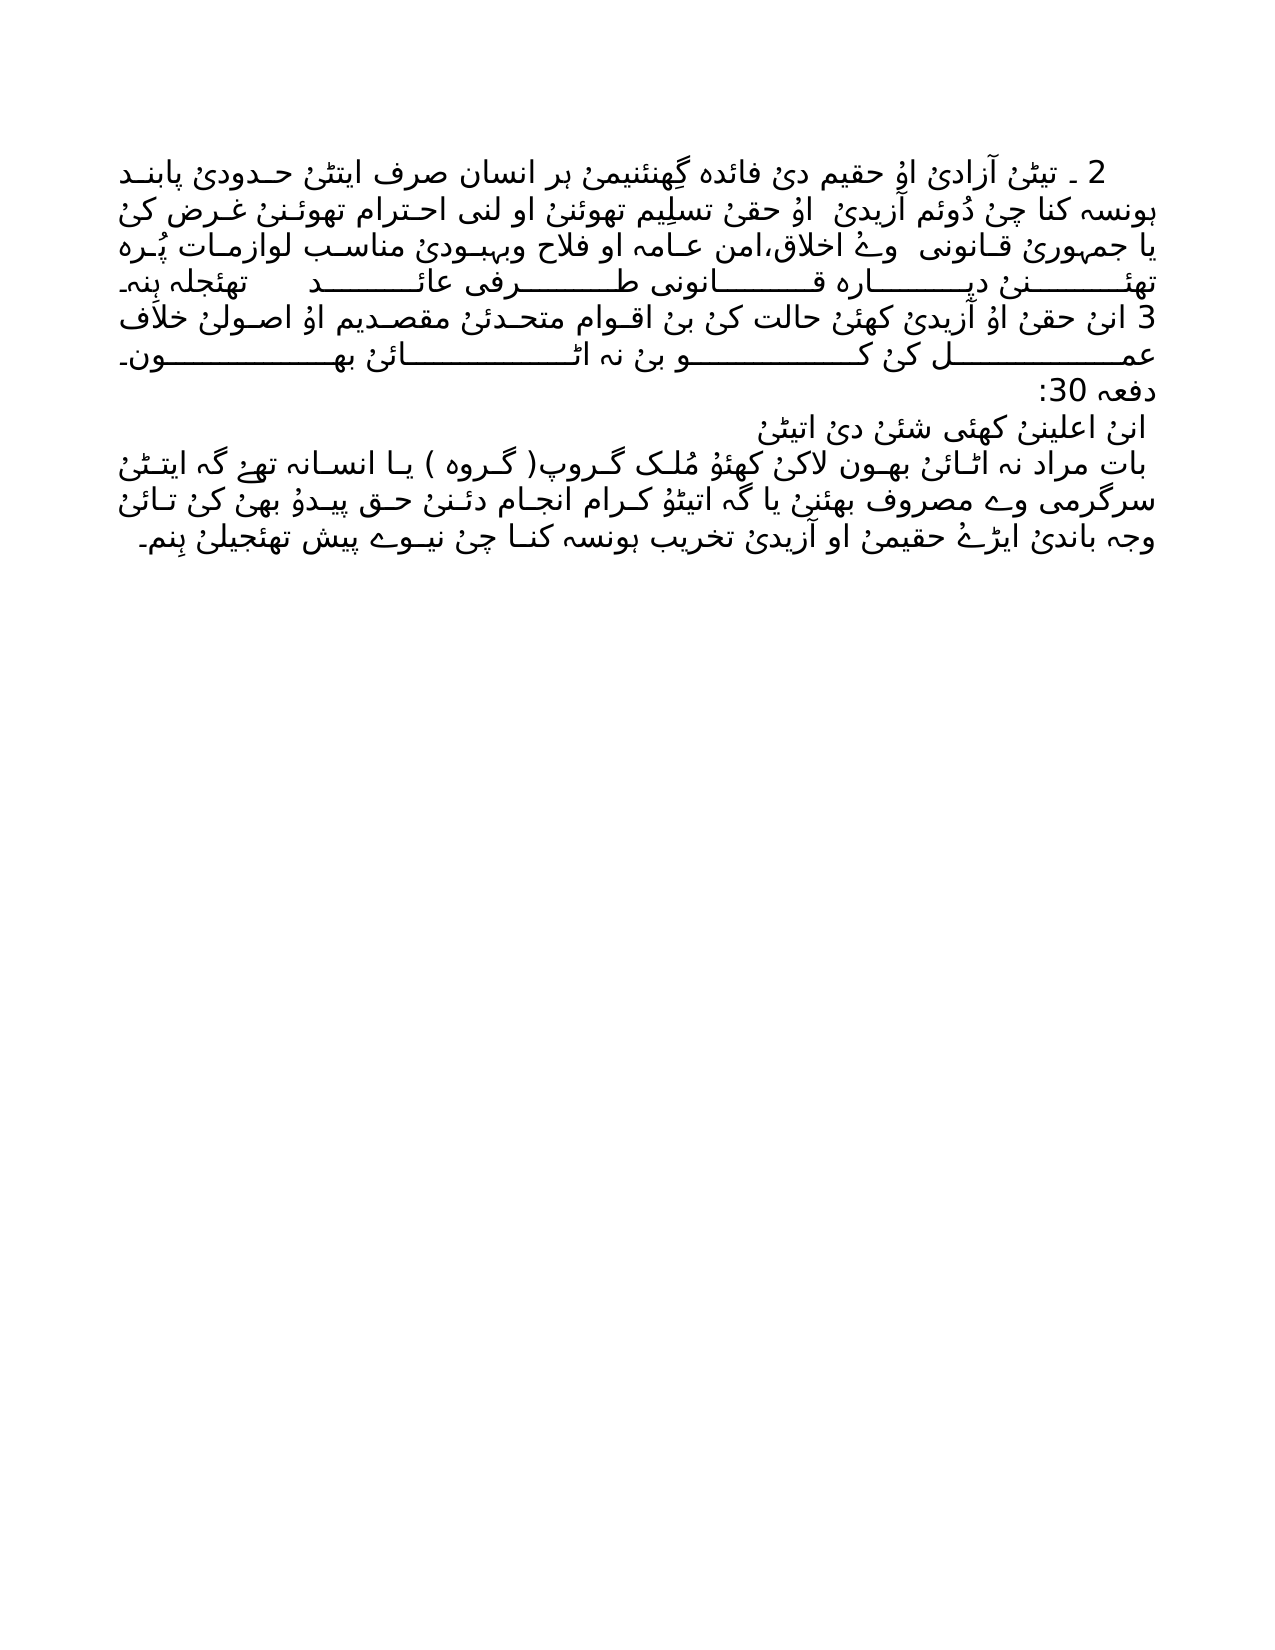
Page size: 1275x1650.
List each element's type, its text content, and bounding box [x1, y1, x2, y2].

text دفعہ 28: ہر انسان ایسوࣿ معاشرتیࣿ اوࣿ بین الاقوامی تنظیمیࣿ شامل بھئنیࣿ حق دار ہِنوࣿ کِیوے تس تھےࣿ بُٹھے انیࣿ علینیࣿ وے دِتہ بھاؤ حقی دئجینی۔ دفعہ 29: 1۔ ہر انسانہ جُھلیࣿ معاشرتیࣿ حقیࣿ ہِنہ کیکیࣿ معاشرےࣿ بھیشئیࣿ تسیࣿ شخصیتیࣿ آزادانہ او پُرہ نشوونما او پرورش مُمکن بھینیࣿ۔ 2 ۔ تیڻیࣿ آزادیࣿ اوࣿ حقیم دیࣿ فائدہ گِھنئنیمیࣿ ہر انسان صرف ایتڻیࣿ حدودیࣿ پابند ہونسہ کنا چیࣿ دُوئم آزیدیࣿ اوࣿ حقیࣿ تسلِیم تھوئنیࣿ او لنی احترام تھوئنیࣿ غرض کیࣿ یا جمہوریࣿ قانونی وےࣿ اخلاق،امن عامہ او فلاح وبہبودیࣿ مناسب لوازمات پُرہ تھئنیࣿ دپارہ قانونی طرفی عائد تھئجلہ ہِنہ۔ 3 انیࣿ حقیࣿ اوࣿ آزیدیࣿ کھئیࣿ حالت کیࣿ بیࣿ اقوام متحدئیࣿ مقصدیم اوࣿ اصولیࣿ خلاف عمل کیࣿ کو بیࣿ نہ اٹائیࣿ بھون۔ دفعہ 30: انیࣿ اعلینیࣿ کھئی شئیࣿ دیࣿ اتیڻیࣿ [118, 118, 1157, 445]
text بات مراد نہ اٹائیࣿ بھون لاکیࣿ کھئوࣿ مُلک گروپ( گروہ ) یا انسانہ تھےࣿ گہ ایتڻیࣿ سرگرمی وے مصروف بھئنیࣿ یا گہ اتیڻوࣿ کرام انجام دئنیࣿ حق پیدوࣿ بھیࣿ کیࣿ تائیࣿ وجہ باندیࣿ ایڑےࣿ حقیمیࣿ او آزیدیࣿ تخریب ہونسہ کنا چیࣿ نیوے پیش تھئجیلیࣿ ہِنم۔ [118, 445, 1157, 583]
